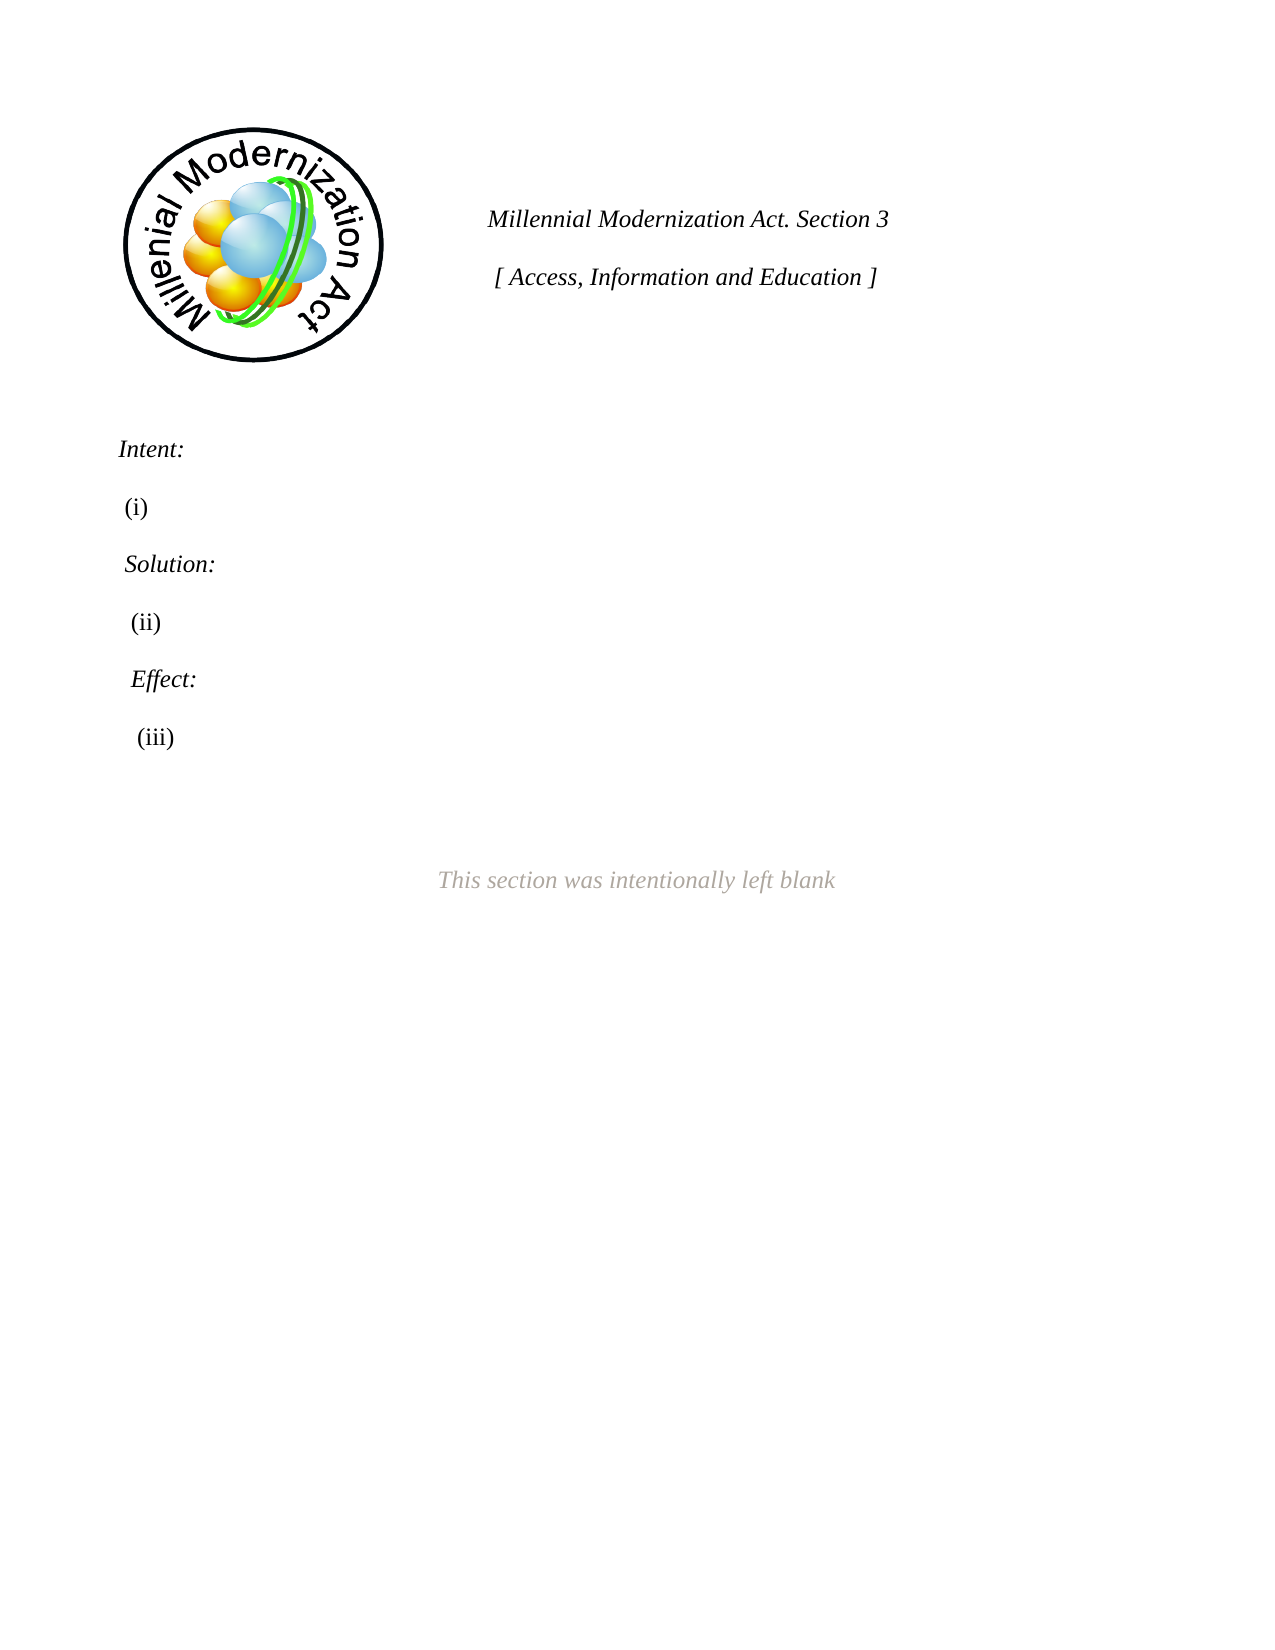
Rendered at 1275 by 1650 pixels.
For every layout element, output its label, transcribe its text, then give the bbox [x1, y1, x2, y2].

text Effect: [118, 664, 1157, 693]
text (iii) [118, 722, 1157, 751]
text Millennial Modernization Act. Section 3 [385, 204, 1157, 233]
text (ii) [118, 607, 1157, 636]
picture [121, 123, 385, 365]
text This section was intentionally left blank [118, 866, 1157, 894]
text Solution: [118, 549, 1157, 578]
text (i) [118, 492, 1157, 521]
text [ Access, Information and Education ] [385, 262, 1157, 291]
text Intent: [118, 434, 1157, 463]
